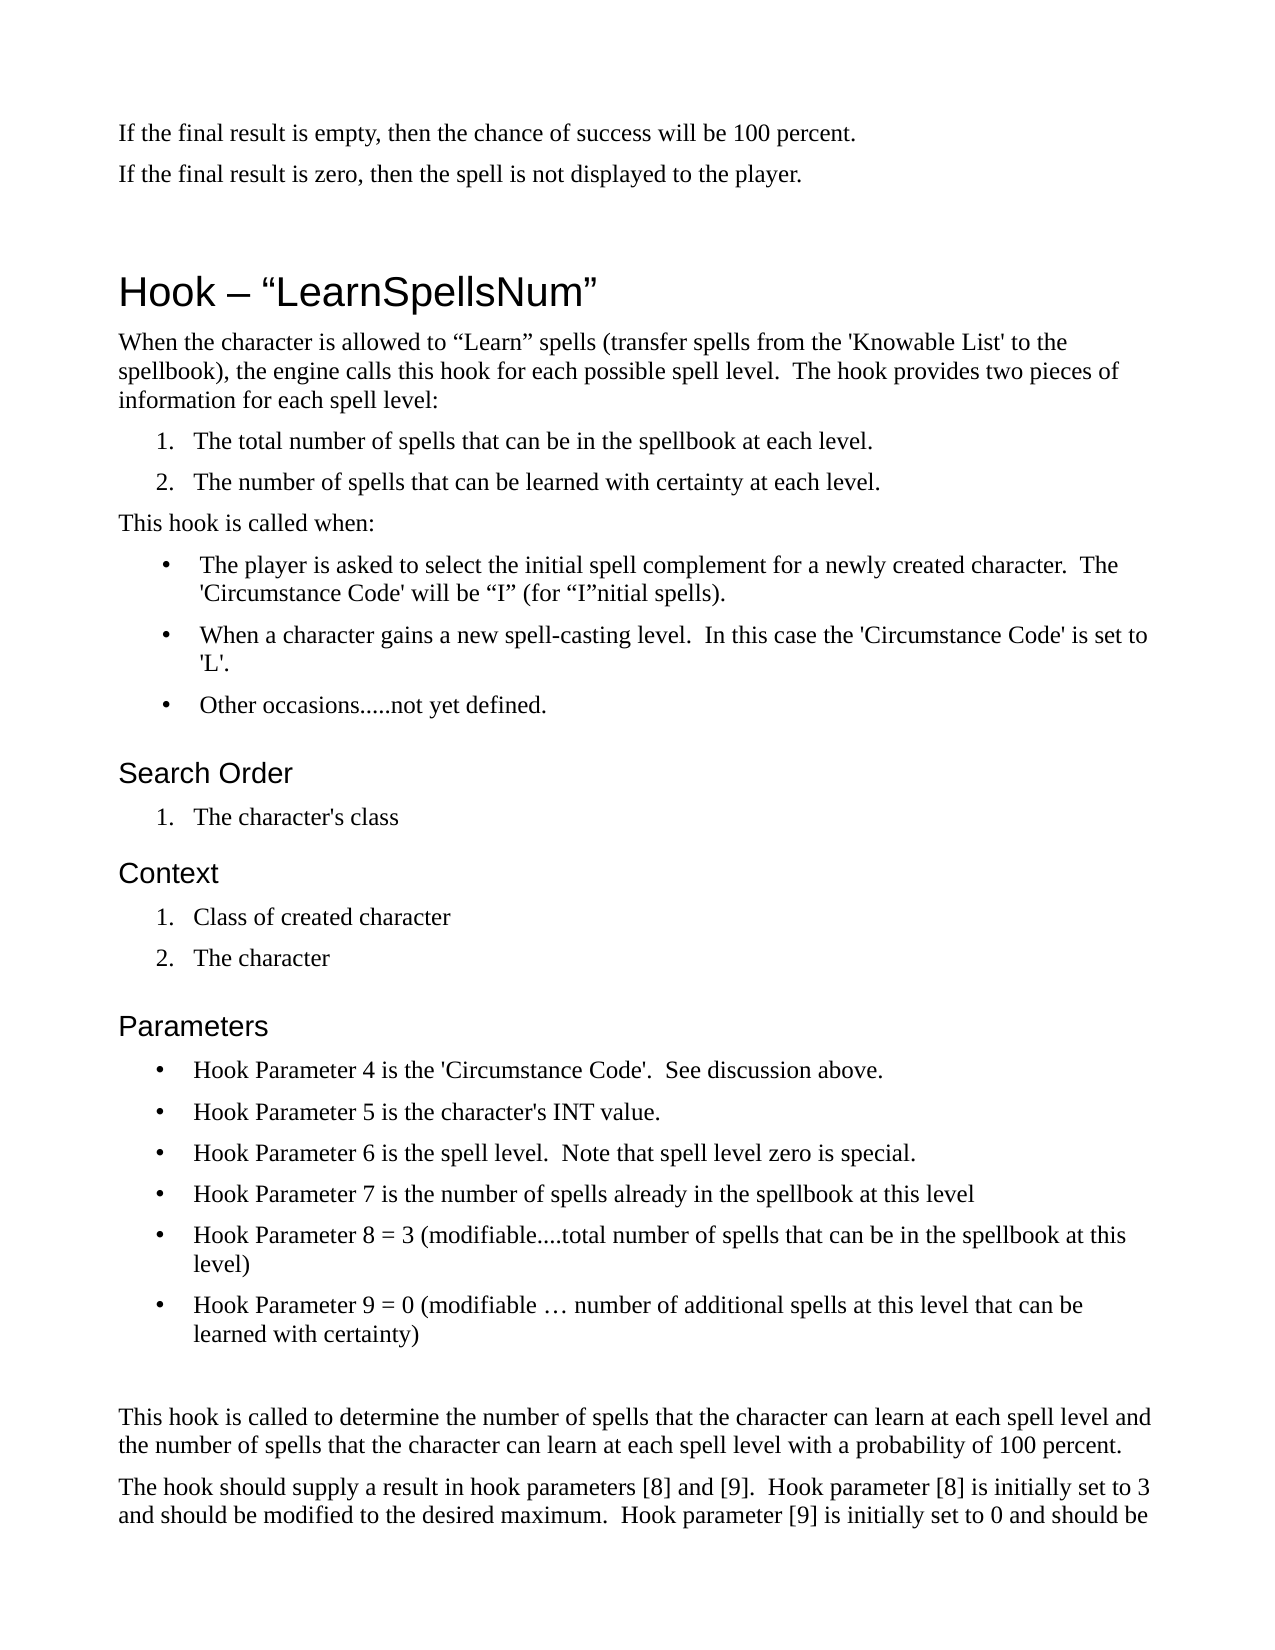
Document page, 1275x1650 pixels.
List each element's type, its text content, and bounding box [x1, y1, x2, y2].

list Hook Parameter 9 = 0 (modifiable … number of additional spells at this level that can be learned with certainty) [156, 1290, 1157, 1348]
text When the character is allowed to “Learn” spells (transfer spells from the 'Knowable List' to the spellbook), the engine calls this hook for each possible spell level. The hook provides two pieces of information for each spell level: [118, 327, 1157, 413]
subtitle Hook – “LearnSpellsNum” [118, 267, 1157, 315]
text This hook is called when: [118, 508, 1157, 537]
list Class of created character [156, 902, 1157, 931]
text If the final result is empty, then the chance of success will be 100 percent. [118, 118, 1157, 147]
list Other occasions.....not yet defined. [162, 690, 1157, 718]
subtitle Context [118, 856, 1157, 889]
list Hook Parameter 4 is the 'Circumstance Code'. See discussion above. [156, 1055, 1157, 1084]
text The hook should supply a result in hook parameters [8] and [9]. Hook parameter [8] is initially set to 3 and should be modified to the desired maximum. Hook parameter [9] is initially set to 0 and should be [118, 1472, 1157, 1529]
subtitle Search Order [118, 756, 1157, 789]
subtitle Parameters [118, 1009, 1157, 1043]
list Hook Parameter 8 = 3 (modifiable....total number of spells that can be in the spellbook at this level) [156, 1220, 1157, 1278]
list Hook Parameter 6 is the spell level. Note that spell level zero is special. [156, 1138, 1157, 1167]
list The total number of spells that can be in the spellbook at each level. [156, 426, 1157, 455]
text This hook is called to determine the number of spells that the character can learn at each spell level and the number of spells that the character can learn at each spell level with a probability of 100 percent. [118, 1402, 1157, 1459]
list The character [156, 943, 1157, 972]
list Hook Parameter 5 is the character's INT value. [156, 1097, 1157, 1125]
list The number of spells that can be learned with certainty at each level. [156, 467, 1157, 496]
list The player is asked to select the initial spell complement for a newly created character. The 'Circumstance Code' will be “I” (for “I”nitial spells). [162, 550, 1157, 607]
list When a character gains a new spell-casting level. In this case the 'Circumstance Code' is set to 'L'. [162, 620, 1157, 677]
list The character's class [156, 802, 1157, 831]
text If the final result is zero, then the spell is not displayed to the player. [118, 159, 1157, 188]
list Hook Parameter 7 is the number of spells already in the spellbook at this level [156, 1179, 1157, 1208]
